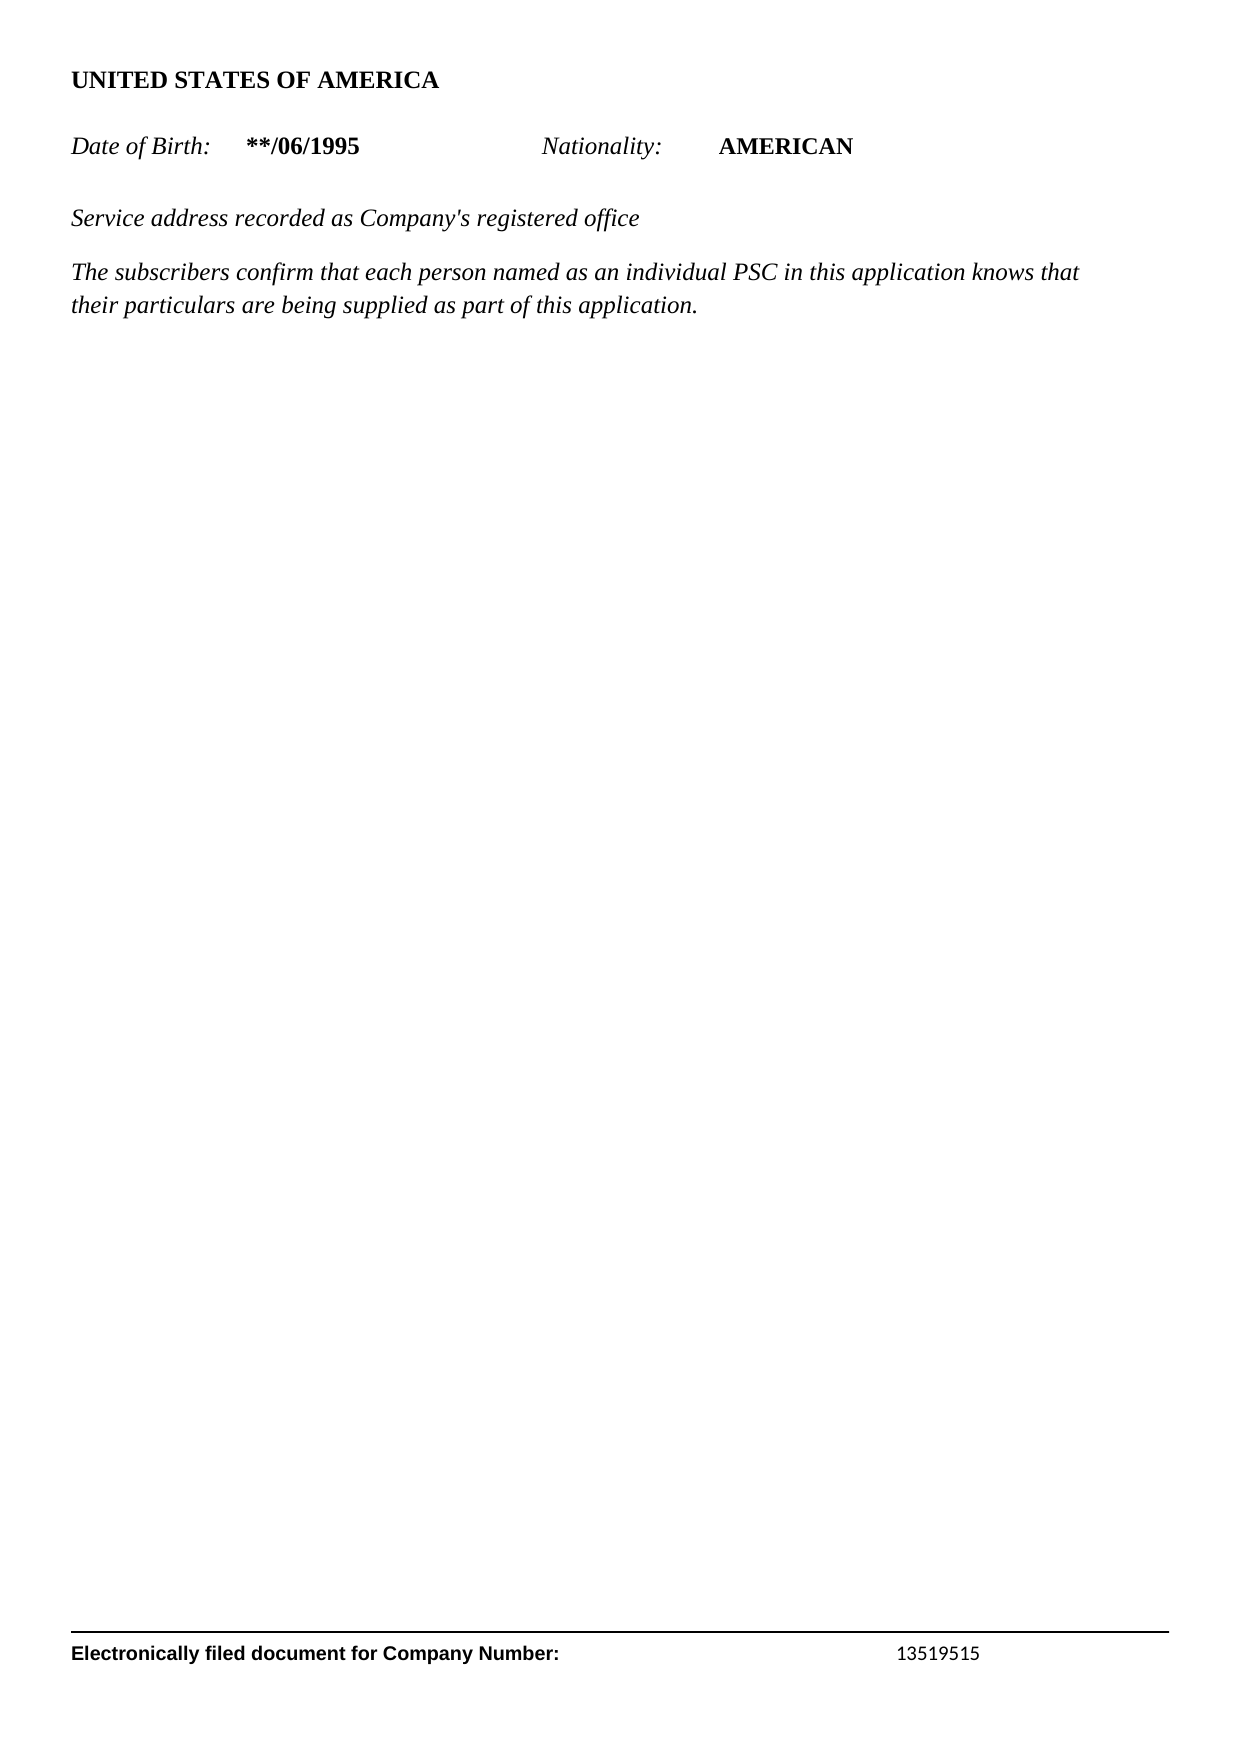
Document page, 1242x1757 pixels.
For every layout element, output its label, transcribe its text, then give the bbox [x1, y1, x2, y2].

text Electronically filed document for Company Number: 13519515 [71, 1640, 1119, 1666]
text UNITED STATES OF AMERICA [71, 65, 1119, 94]
text The subscribers confirm that each person named as an individual PSC in this application knows that their particulars are being supplied as part of this application. [71, 257, 1119, 319]
text Service address recorded as Company's registered office [71, 203, 1119, 232]
text Date of Birth: **/06/1995 Nationality: AMERICAN [71, 131, 1119, 160]
